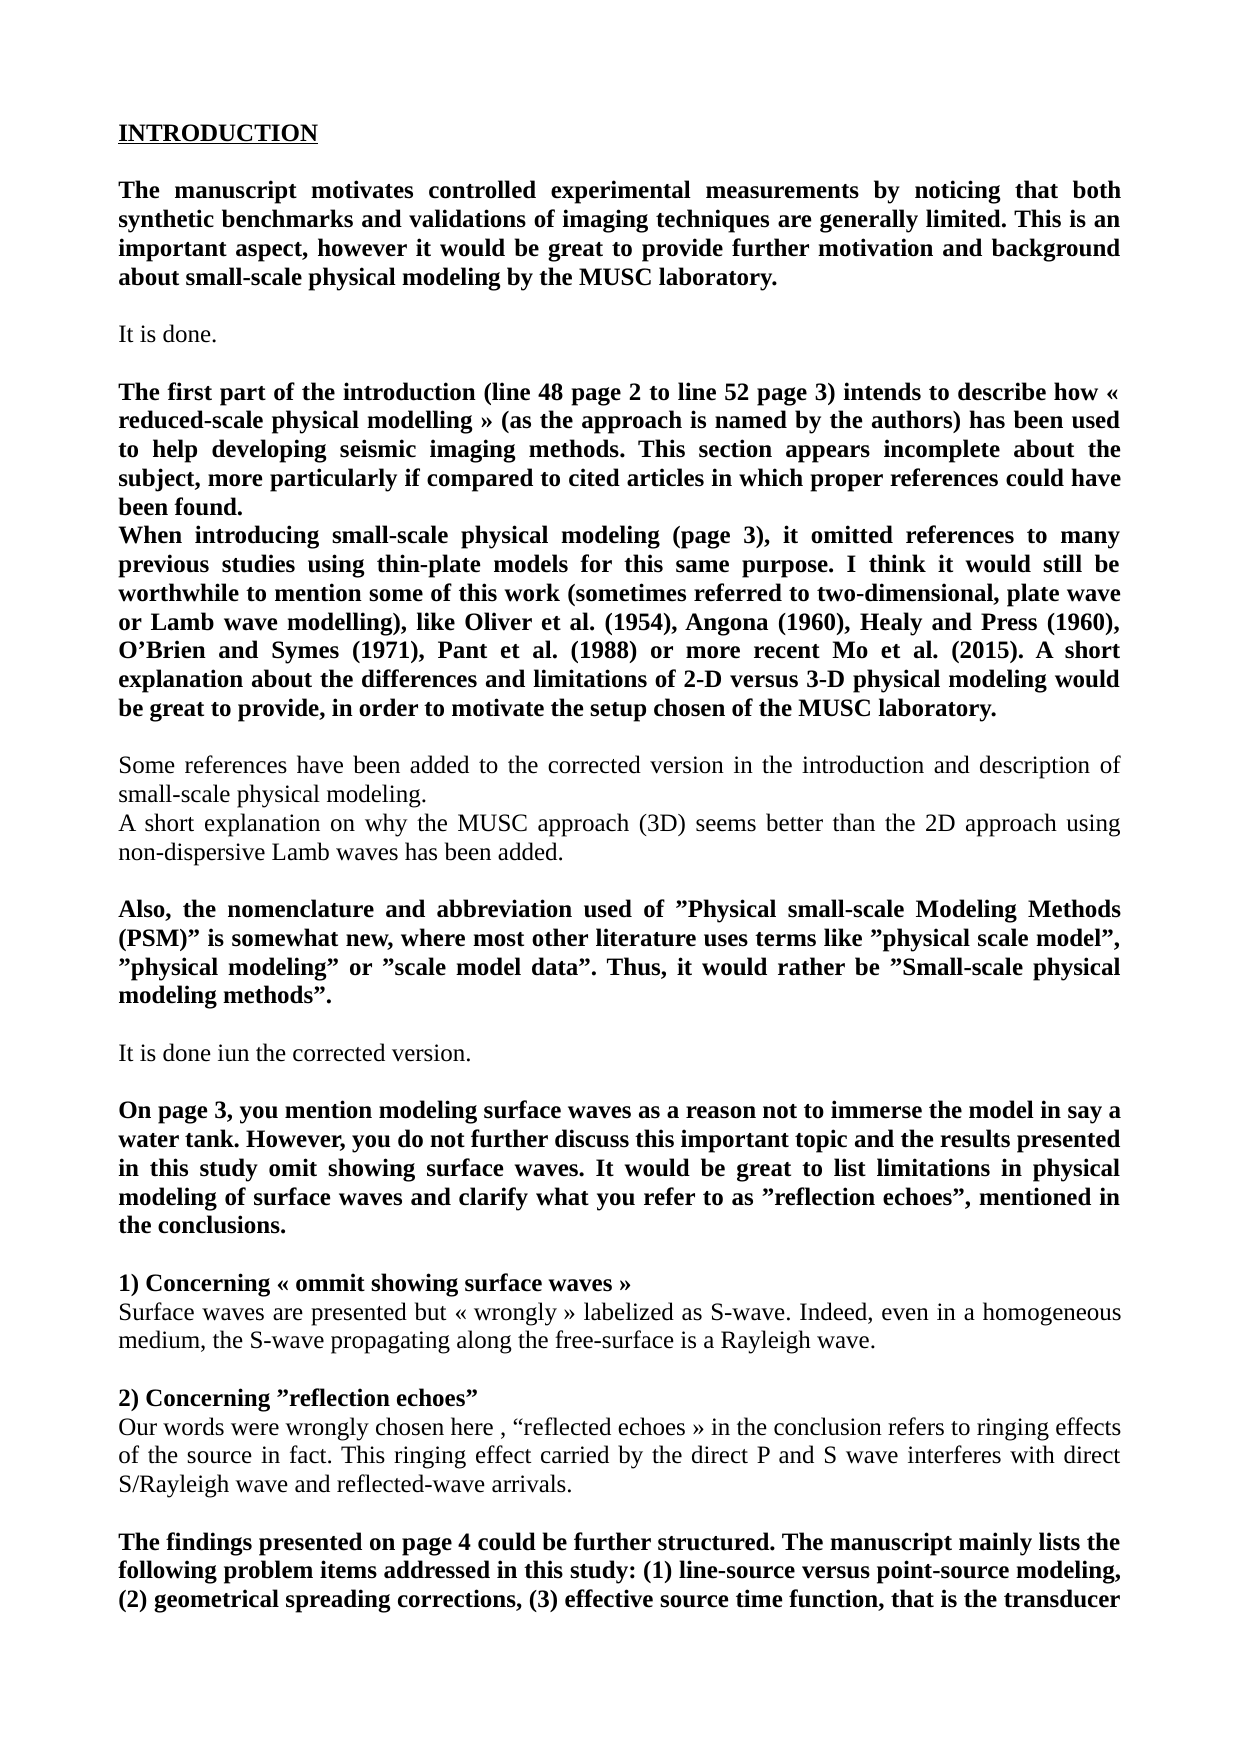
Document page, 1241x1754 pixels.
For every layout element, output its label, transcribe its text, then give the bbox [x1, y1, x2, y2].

text 1) Concerning « ommit showing surface waves » [118, 1268, 1122, 1297]
text Our words were wrongly chosen here , “reflected echoes » in the conclusion refers to ringing effects of the source in fact. This ringing effect carried by the direct P and S wave interferes with direct S/Rayleigh wave and reflected-wave arrivals. [118, 1412, 1122, 1498]
text INTRODUCTION [118, 118, 1122, 147]
text Also, the nomenclature and abbreviation used of ”Physical small-scale Modeling Methods (PSM)” is somewhat new, where most other literature uses terms like ”physical scale model”, ”physical modeling” or ”scale model data”. Thus, it would rather be ”Small-scale physical modeling methods”. [118, 894, 1122, 1009]
text The manuscript motivates controlled experimental measurements by noticing that both synthetic benchmarks and validations of imaging techniques are generally limited. This is an important aspect, however it would be great to provide further motivation and background about small-scale physical modeling by the MUSC laboratory. [118, 176, 1122, 291]
text On page 3, you mention modeling surface waves as a reason not to immerse the model in say a water tank. However, you do not further discuss this important topic and the results presented in this study omit showing surface waves. It would be great to list limitations in physical modeling of surface waves and clarify what you refer to as ”reflection echoes”, mentioned in the conclusions. [118, 1096, 1122, 1239]
text When introducing small-scale physical modeling (page 3), it omitted references to many previous studies using thin-plate models for this same purpose. I think it would still be worthwhile to mention some of this work (sometimes referred to two-dimensional, plate wave or Lamb wave modelling), like Oliver et al. (1954), Angona (1960), Healy and Press (1960), O’Brien and Symes (1971), Pant et al. (1988) or more recent Mo et al. (2015). A short explanation about the differences and limitations of 2-D versus 3-D physical modeling would be great to provide, in order to motivate the setup chosen of the MUSC laboratory. [118, 521, 1122, 722]
text It is done. [118, 319, 1122, 348]
text The first part of the introduction (line 48 page 2 to line 52 page 3) intends to describe how « reduced-scale physical modelling » (as the approach is named by the authors) has been used to help developing seismic imaging methods. This section appears incomplete about the subject, more particularly if compared to cited articles in which proper references could have been found. [118, 377, 1122, 521]
text A short explanation on why the MUSC approach (3D) seems better than the 2D approach using non-dispersive Lamb waves has been added. [118, 808, 1122, 866]
text 2) Concerning ”reflection echoes” [118, 1383, 1122, 1412]
text The findings presented on page 4 could be further structured. The manuscript mainly lists the following problem items addressed in this study: (1) line-source versus point-source modeling, (2) geometrical spreading corrections, (3) effective source time function, that is the transducer [118, 1527, 1122, 1613]
text Some references have been added to the corrected version in the introduction and description of small-scale physical modeling. [118, 751, 1122, 808]
text Surface waves are presented but « wrongly » labelized as S-wave. Indeed, even in a homogeneous medium, the S-wave propagating along the free-surface is a Rayleigh wave. [118, 1297, 1122, 1354]
text It is done iun the corrected version. [118, 1038, 1122, 1067]
